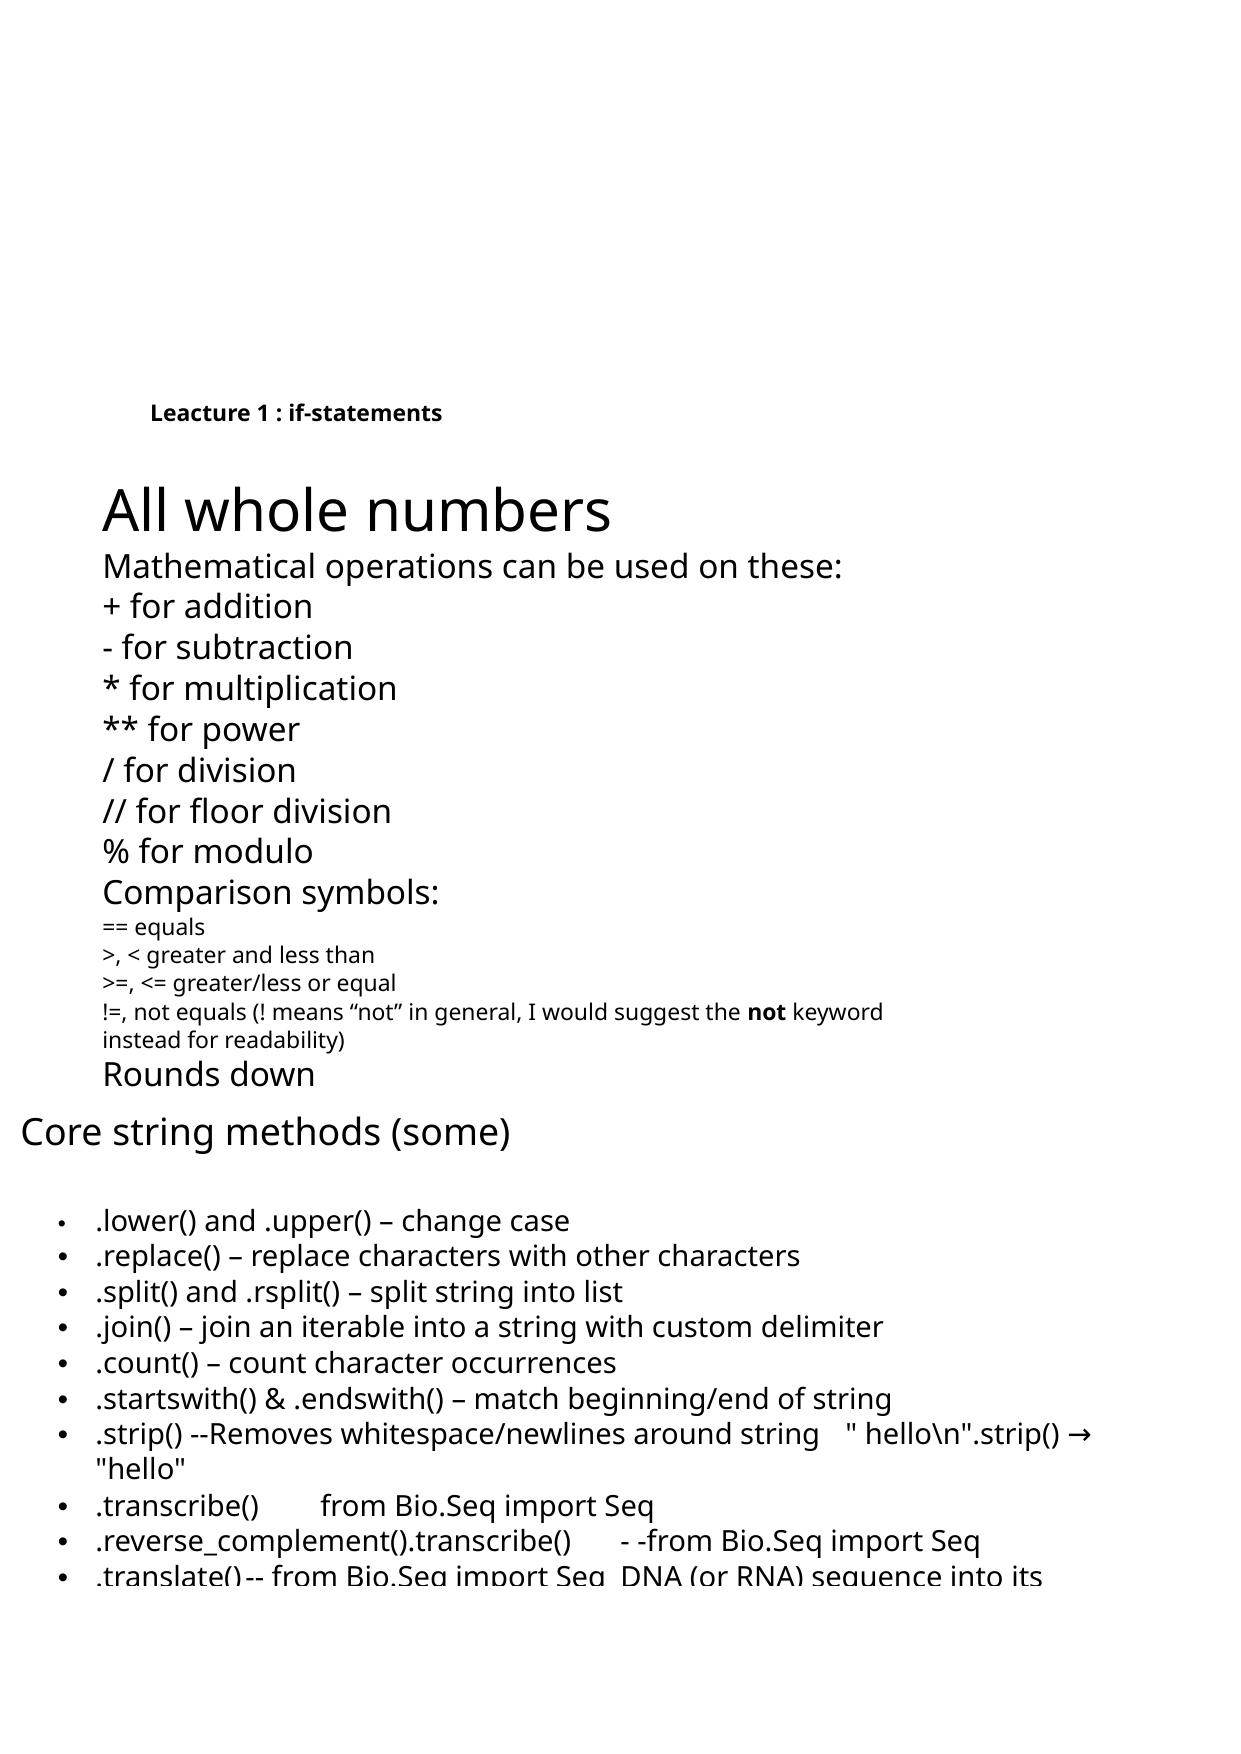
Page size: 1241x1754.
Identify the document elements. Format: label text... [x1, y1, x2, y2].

list .reverse_complement().transcribe() - -from Bio.Seq import Seq [58, 1523, 1178, 1559]
list .translate() -- from Bio.Seq import Seq DNA (or RNA) sequence into its corresponding amino acid sequence [58, 1559, 1178, 1585]
list .strip() --Removes whitespace/newlines around string " hello\n".strip() → "hello" [58, 1416, 1178, 1488]
list .split() and .rsplit() – split string into list [58, 1274, 1178, 1309]
list .transcribe() from Bio.Seq import Seq [58, 1488, 1178, 1523]
list .count() – count character occurrences [58, 1345, 1178, 1381]
text Leacture 1 : if-statements [150, 397, 1090, 429]
list .replace() – replace characters with other characters [58, 1238, 1178, 1274]
list .join() – join an iterable into a string with custom delimiter [58, 1309, 1178, 1345]
text Core string methods (some) [20, 1109, 1178, 1155]
list .lower() and .upper() – change case [58, 1203, 1178, 1238]
list .startswith() & .endswith() – match beginning/end of string [58, 1381, 1178, 1416]
